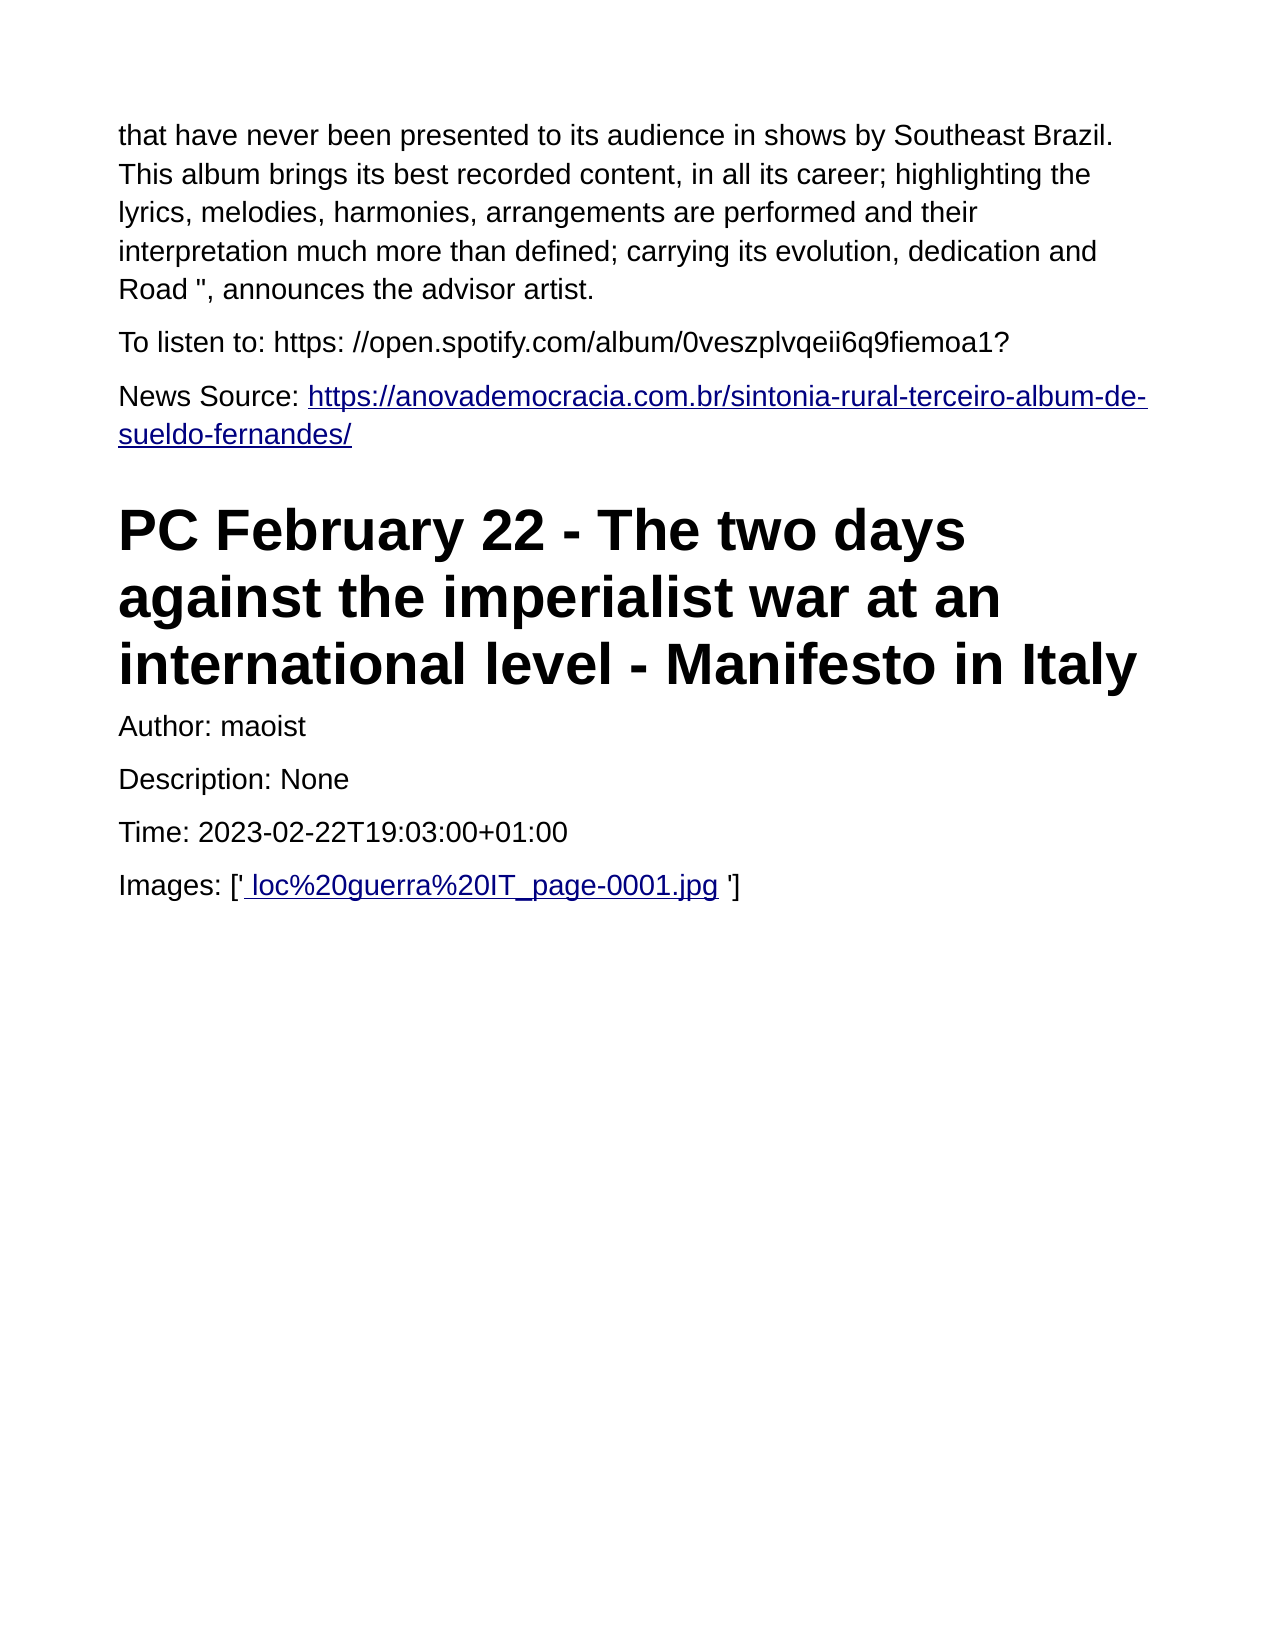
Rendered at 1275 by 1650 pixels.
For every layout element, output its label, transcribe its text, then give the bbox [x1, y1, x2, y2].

text Description: None [118, 762, 1157, 796]
text Images: [' loc%20guerra%20IT_page-0001.jpg '] [118, 868, 1157, 902]
text News Source: https://anovademocracia.com.br/sintonia-rural-terceiro-album-de-sueldo-fernandes/ [118, 378, 1157, 451]
text Time: 2023-02-22T19:03:00+01:00 [118, 815, 1157, 849]
text To listen to: https: //open.spotify.com/album/0veszplvqeii6q9fiemoa1? [118, 325, 1157, 359]
text that have never been presented to its audience in shows by Southeast Brazil. This album brings its best recorded content, in all its career; highlighting the lyrics, melodies, harmonies, arrangements are performed and their interpretation much more than defined; carrying its evolution, dedication and Road ", announces the advisor artist. [118, 118, 1157, 306]
text Author: maoist [118, 709, 1157, 742]
subtitle PC February 22 - The two days against the imperialist war at an international level - Manifesto in Italy [118, 495, 1157, 696]
